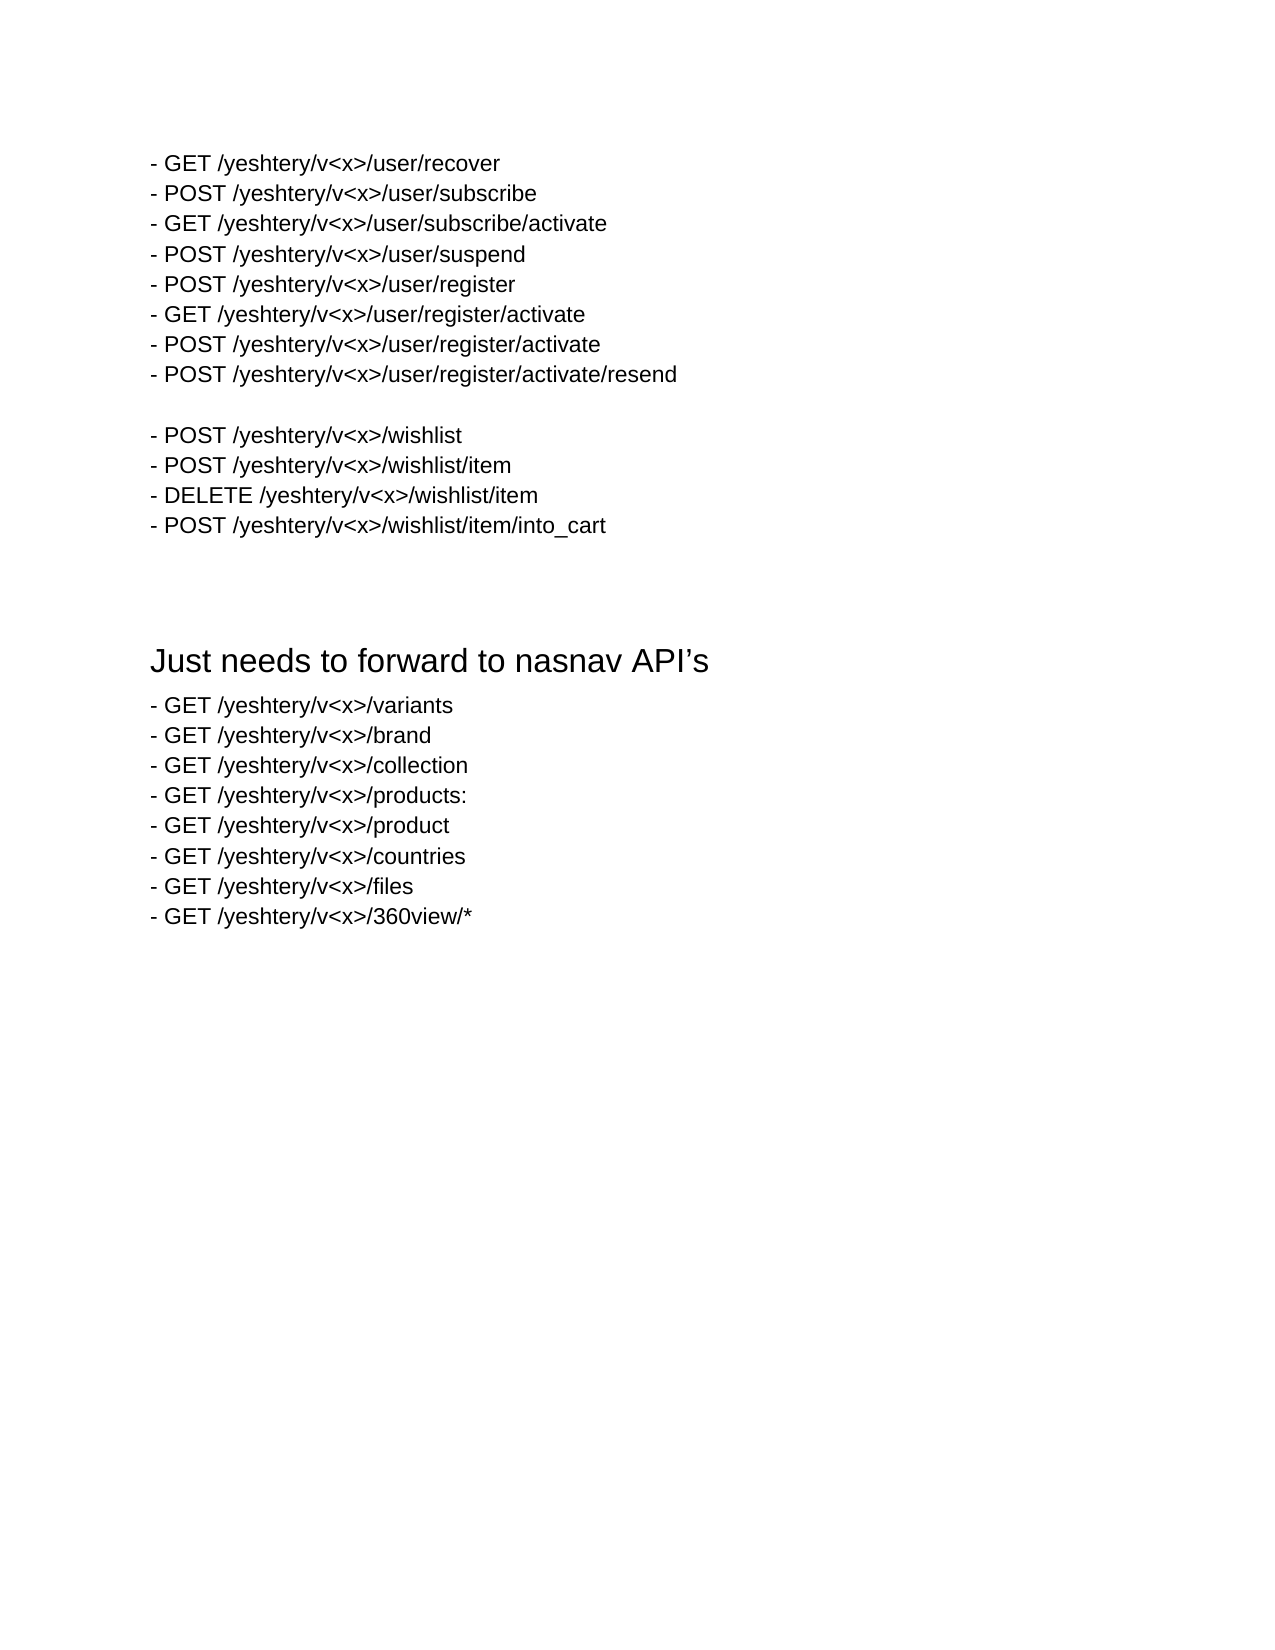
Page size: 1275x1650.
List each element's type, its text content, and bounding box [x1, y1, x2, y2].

text - GET /yeshtery/v<x>/brand [150, 722, 1125, 748]
text - GET /yeshtery/v<x>/files [150, 873, 1125, 899]
text - POST /yeshtery/v<x>/user/register [150, 271, 1125, 297]
text - POST /yeshtery/v<x>/user/register/activate/resend [150, 361, 1125, 388]
text - GET /yeshtery/v<x>/user/register/activate [150, 301, 1125, 327]
text - GET /yeshtery/v<x>/360view/* [150, 903, 1125, 929]
text - GET /yeshtery/v<x>/user/subscribe/activate [150, 210, 1125, 237]
text - POST /yeshtery/v<x>/user/subscribe [150, 180, 1125, 207]
text - POST /yeshtery/v<x>/user/register/activate [150, 331, 1125, 358]
text - POST /yeshtery/v<x>/user/suspend [150, 241, 1125, 267]
text - GET /yeshtery/v<x>/collection [150, 752, 1125, 778]
text - POST /yeshtery/v<x>/wishlist/item/into_cart [150, 512, 1125, 539]
text - GET /yeshtery/v<x>/user/recover [150, 150, 1125, 176]
text - POST /yeshtery/v<x>/wishlist/item [150, 452, 1125, 478]
text - GET /yeshtery/v<x>/product [150, 812, 1125, 839]
text - GET /yeshtery/v<x>/countries [150, 843, 1125, 869]
text - GET /yeshtery/v<x>/variants [150, 692, 1125, 718]
subtitle Just needs to forward to nasnav API’s [150, 641, 1125, 679]
text - POST /yeshtery/v<x>/wishlist [150, 422, 1125, 448]
text - DELETE /yeshtery/v<x>/wishlist/item [150, 482, 1125, 509]
text - GET /yeshtery/v<x>/products: [150, 782, 1125, 808]
